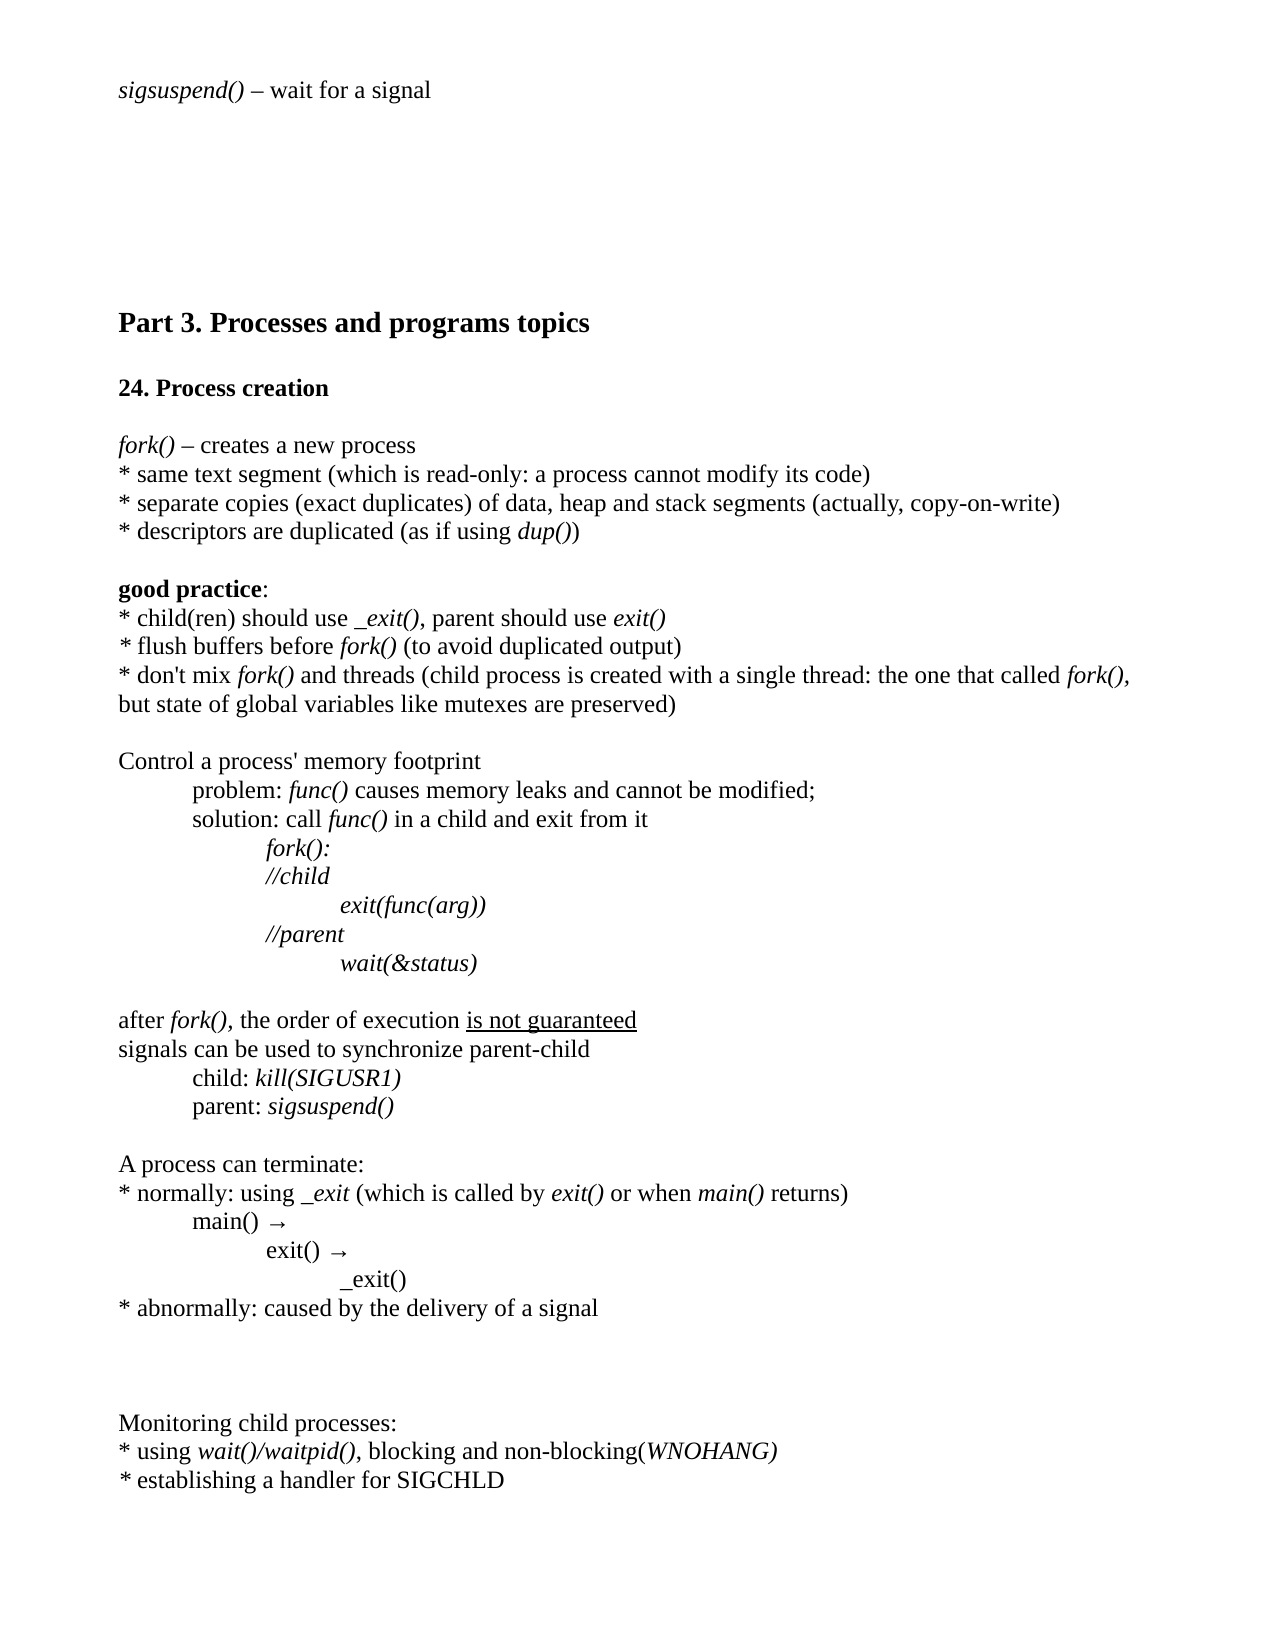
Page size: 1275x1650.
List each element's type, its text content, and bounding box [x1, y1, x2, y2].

text * using wait()/waitpid(), blocking and non-blocking(WNOHANG) [118, 1436, 1157, 1465]
text Control a process' memory footprint [118, 746, 1157, 775]
text solution: call func() in a child and exit from it [118, 804, 1157, 833]
text //child [118, 861, 1157, 890]
text * descriptors are duplicated (as if using dup()) [118, 516, 1157, 545]
text after fork(), the order of execution is not guaranteed [118, 1005, 1157, 1034]
text exit(func(arg)) [118, 890, 1157, 919]
text sigsuspend() – wait for a signal [118, 76, 1157, 104]
text Monitoring child processes: [118, 1408, 1157, 1436]
text wait(&status) [118, 948, 1157, 976]
text * establishing a handler for SIGCHLD [118, 1465, 1157, 1494]
text //parent [118, 919, 1157, 948]
text * don't mix fork() and threads (child process is created with a single thread: the one that called fork(), but state of global variables like mutexes are preserved) [118, 660, 1157, 718]
text fork() – creates a new process [118, 430, 1157, 459]
text Part 3. Processes and programs topics [118, 306, 1157, 339]
text fork(): [118, 833, 1157, 861]
text main() → [118, 1206, 1157, 1235]
text signals can be used to synchronize parent-child [118, 1034, 1157, 1063]
text * abnormally: caused by the delivery of a signal [118, 1293, 1157, 1321]
text * same text segment (which is read-only: a process cannot modify its code) [118, 459, 1157, 488]
text problem: func() causes memory leaks and cannot be modified; [118, 775, 1157, 804]
text * normally: using _exit (which is called by exit() or when main() returns) [118, 1178, 1157, 1206]
text parent: sigsuspend() [118, 1091, 1157, 1120]
text _exit() [118, 1264, 1157, 1293]
text exit() → [118, 1235, 1157, 1264]
text * child(ren) should use _exit(), parent should use exit() [118, 603, 1157, 631]
text 24. Process creation [118, 373, 1157, 401]
text * separate copies (exact duplicates) of data, heap and stack segments (actually, copy-on-write) [118, 488, 1157, 516]
text * flush buffers before fork() (to avoid duplicated output) [118, 631, 1157, 660]
text A process can terminate: [118, 1149, 1157, 1178]
text child: kill(SIGUSR1) [118, 1063, 1157, 1091]
text good practice: [118, 574, 1157, 603]
